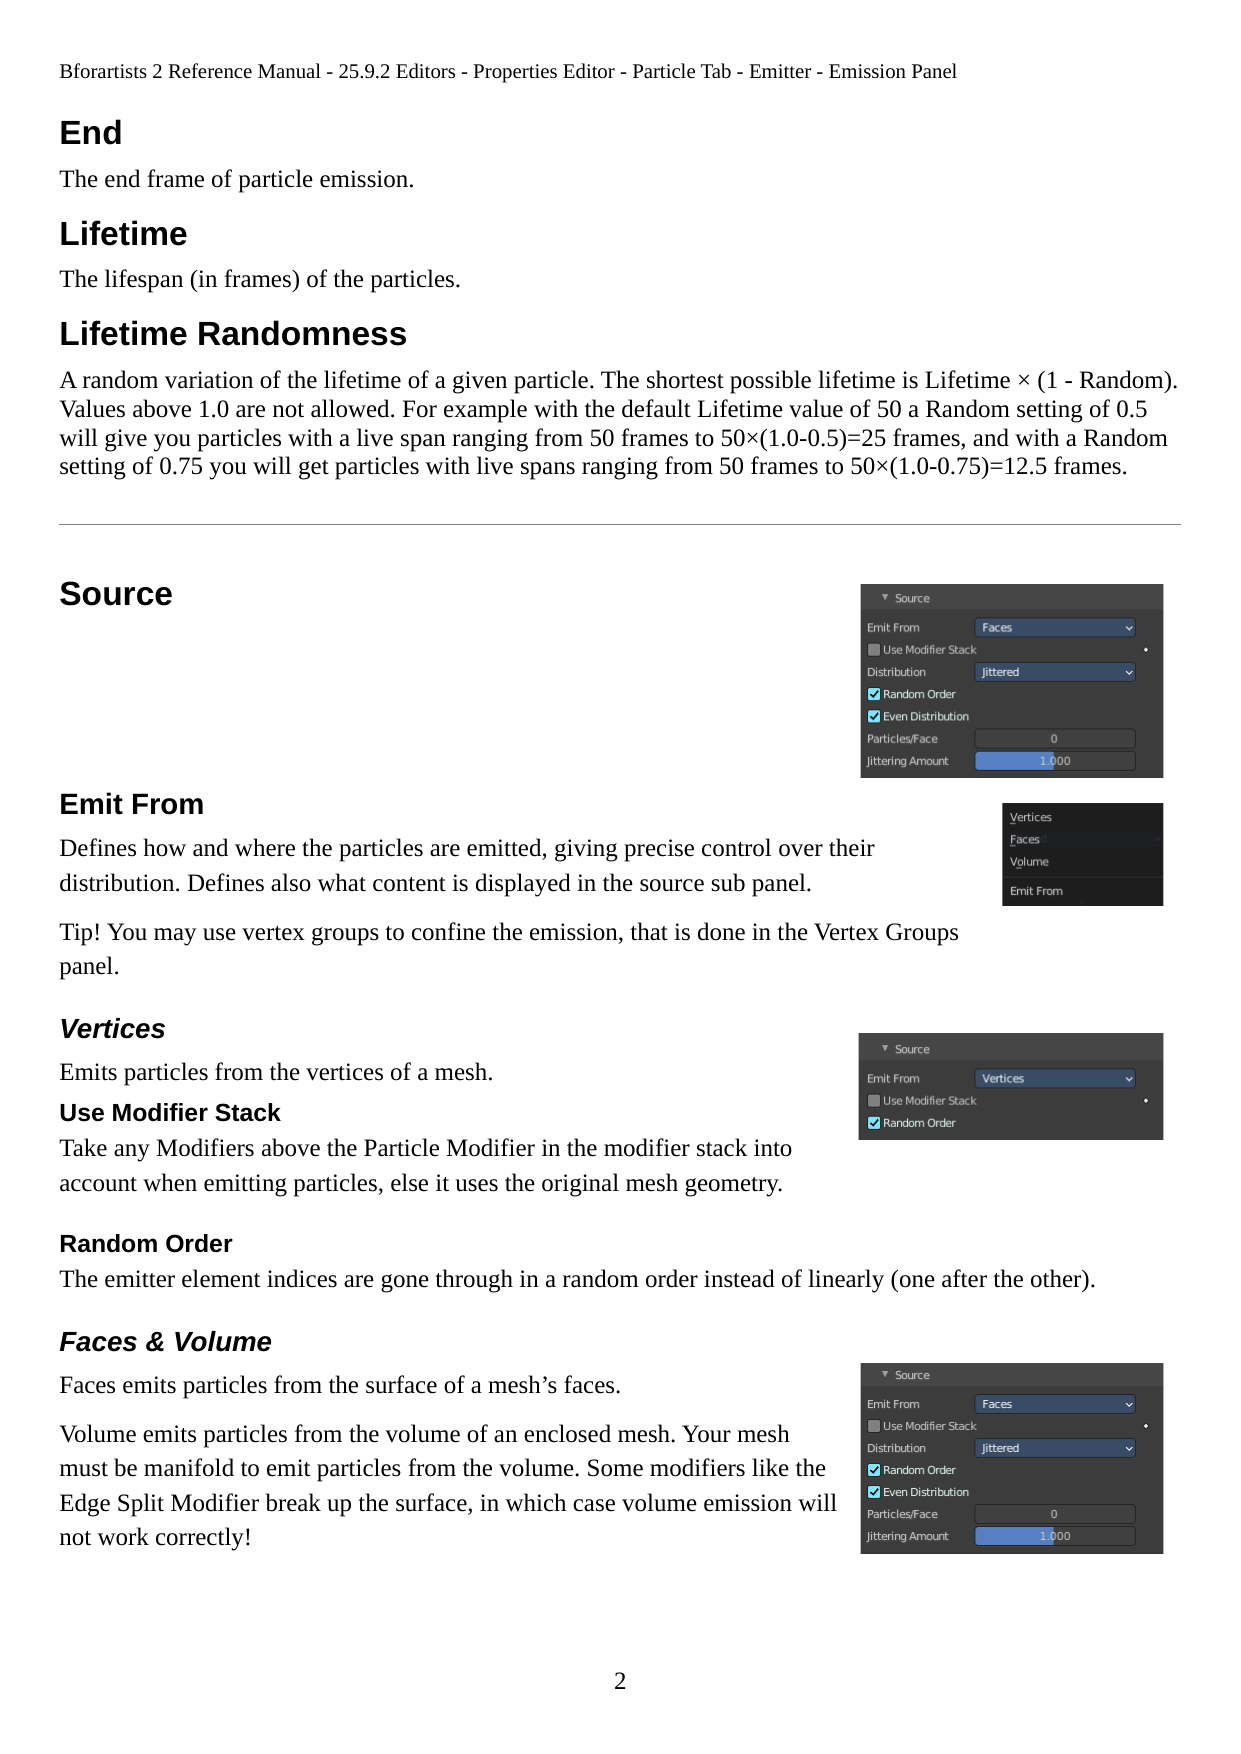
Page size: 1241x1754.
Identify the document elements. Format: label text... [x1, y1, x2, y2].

text Tip! You may use vertex groups to confine the emission, that is done in the Vertex Groups panel. [59, 917, 1181, 980]
subtitle [1164, 1098, 1181, 1127]
picture [1002, 803, 1164, 906]
picture [860, 1363, 1164, 1554]
subtitle Source [59, 574, 1181, 613]
subtitle Random Order [59, 1229, 1181, 1258]
subtitle Emit From [59, 787, 1181, 821]
text The emitter element indices are gone through in a random order instead of linearly (one after the other). [59, 1264, 1181, 1293]
subtitle Lifetime Randomness [59, 314, 1181, 353]
picture [858, 1033, 1164, 1140]
text Defines how and where the particles are emitted, giving precise control over their distribution. Defines also what content is displayed in the source sub panel. [59, 833, 1002, 896]
text Take any Modifiers above the Particle Modifier in the modifier stack into account when emitting particles, else it uses the original mesh geometry. [59, 1133, 1181, 1196]
text Emits particles from the vertices of a mesh. [59, 1057, 858, 1086]
subtitle Use Modifier Stack [59, 1098, 858, 1127]
text A random variation of the lifetime of a given particle. The shortest possible lifetime is Lifetime × (1 - Random). Values above 1.0 are not allowed. For example with the default Lifetime value of 50 a Random setting of 0.5 will give you particles with a live span ranging from 50 frames to 50×(1.0-0.5)=25 frames, and with a Random setting of 0.75 you will get particles with live spans ranging from 50 frames to 50×(1.0-0.75)=12.5 frames. [59, 365, 1181, 480]
subtitle Faces & Volume [59, 1326, 1181, 1357]
subtitle Vertices [59, 1013, 1181, 1044]
subtitle End [59, 113, 1181, 151]
picture [860, 584, 1164, 778]
text Volume emits particles from the volume of an enclosed mesh. Your mesh must be manifold to emit particles from the volume. Some modifiers like the Edge Split Modifier break up the surface, in which case volume emission will not work correctly! [59, 1419, 860, 1551]
text The end frame of particle emission. [59, 164, 1181, 192]
text The lifespan (in frames) of the particles. [59, 264, 1181, 293]
subtitle Lifetime [59, 213, 1181, 252]
text Faces emits particles from the surface of a mesh’s faces. [59, 1370, 860, 1399]
